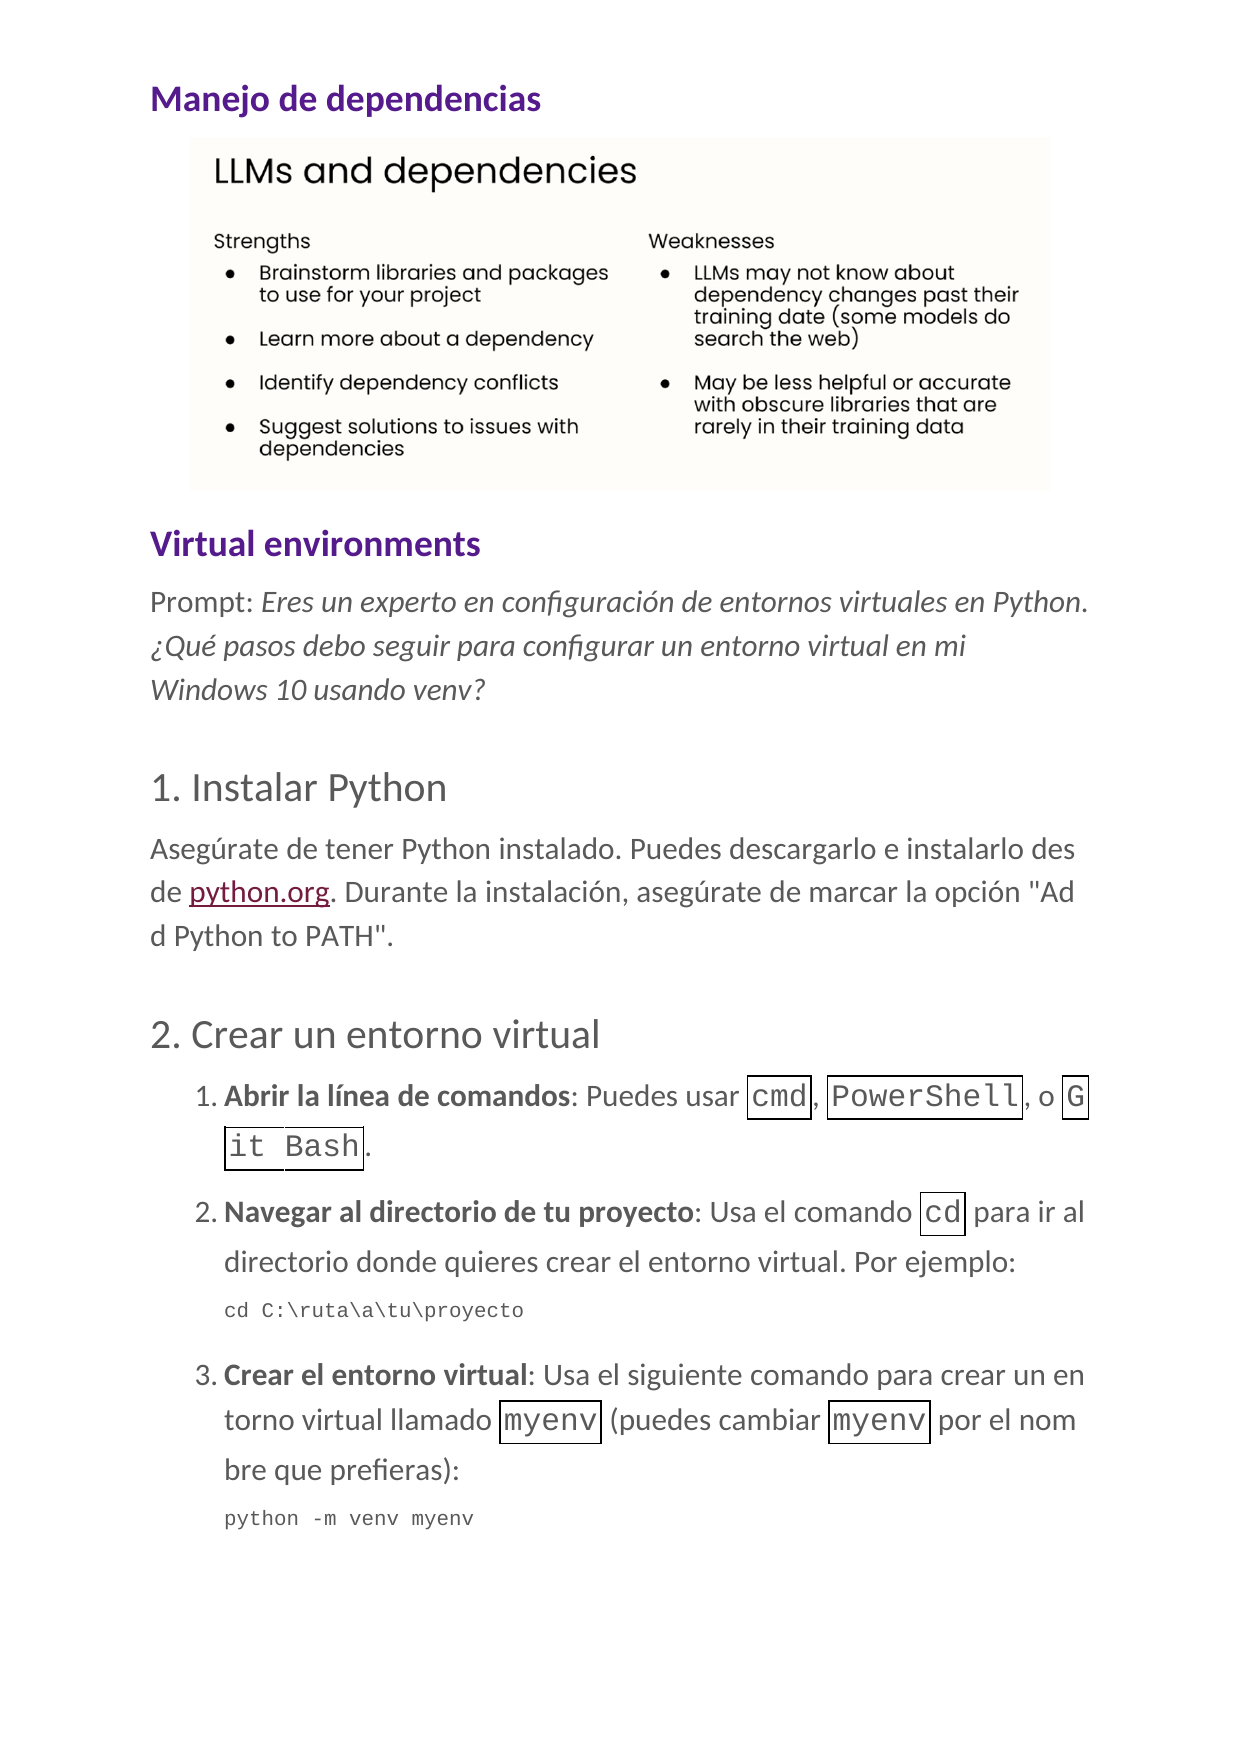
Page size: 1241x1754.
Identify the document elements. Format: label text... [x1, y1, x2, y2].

picture [190, 137, 1050, 491]
subtitle 1. Instalar Python [150, 761, 1090, 812]
list cd C:\ruta\a\tu\proyecto [194, 1300, 1090, 1324]
list Abrir la línea de comandos: Puedes usar cmd, PowerShell, o Git Bash. [194, 1075, 1090, 1171]
subtitle Virtual environments [150, 520, 1090, 566]
subtitle 2. Crear un entorno virtual [150, 1008, 1090, 1059]
list Navegar al directorio de tu proyecto: Usa el comando cd para ir al directorio donde quieres crear el entorno virtual. Por ejemplo: [194, 1192, 1090, 1280]
subtitle Manejo de dependencias [150, 75, 1090, 121]
list Crear el entorno virtual: Usa el siguiente comando para crear un entorno virtual llamado myenv (puedes cambiar myenv por el nombre que prefieras): [194, 1355, 1090, 1488]
text Prompt: Eres un experto en configuración de entornos virtuales en Python. ¿Qué pasos debo seguir para configurar un entorno virtual en mi Windows 10 usando venv? [150, 582, 1090, 708]
text Asegúrate de tener Python instalado. Puedes descargarlo e instalarlo desde python.org. Durante la instalación, asegúrate de marcar la opción "Add Python to PATH". [150, 829, 1090, 954]
list python -m venv myenv [194, 1508, 1090, 1532]
